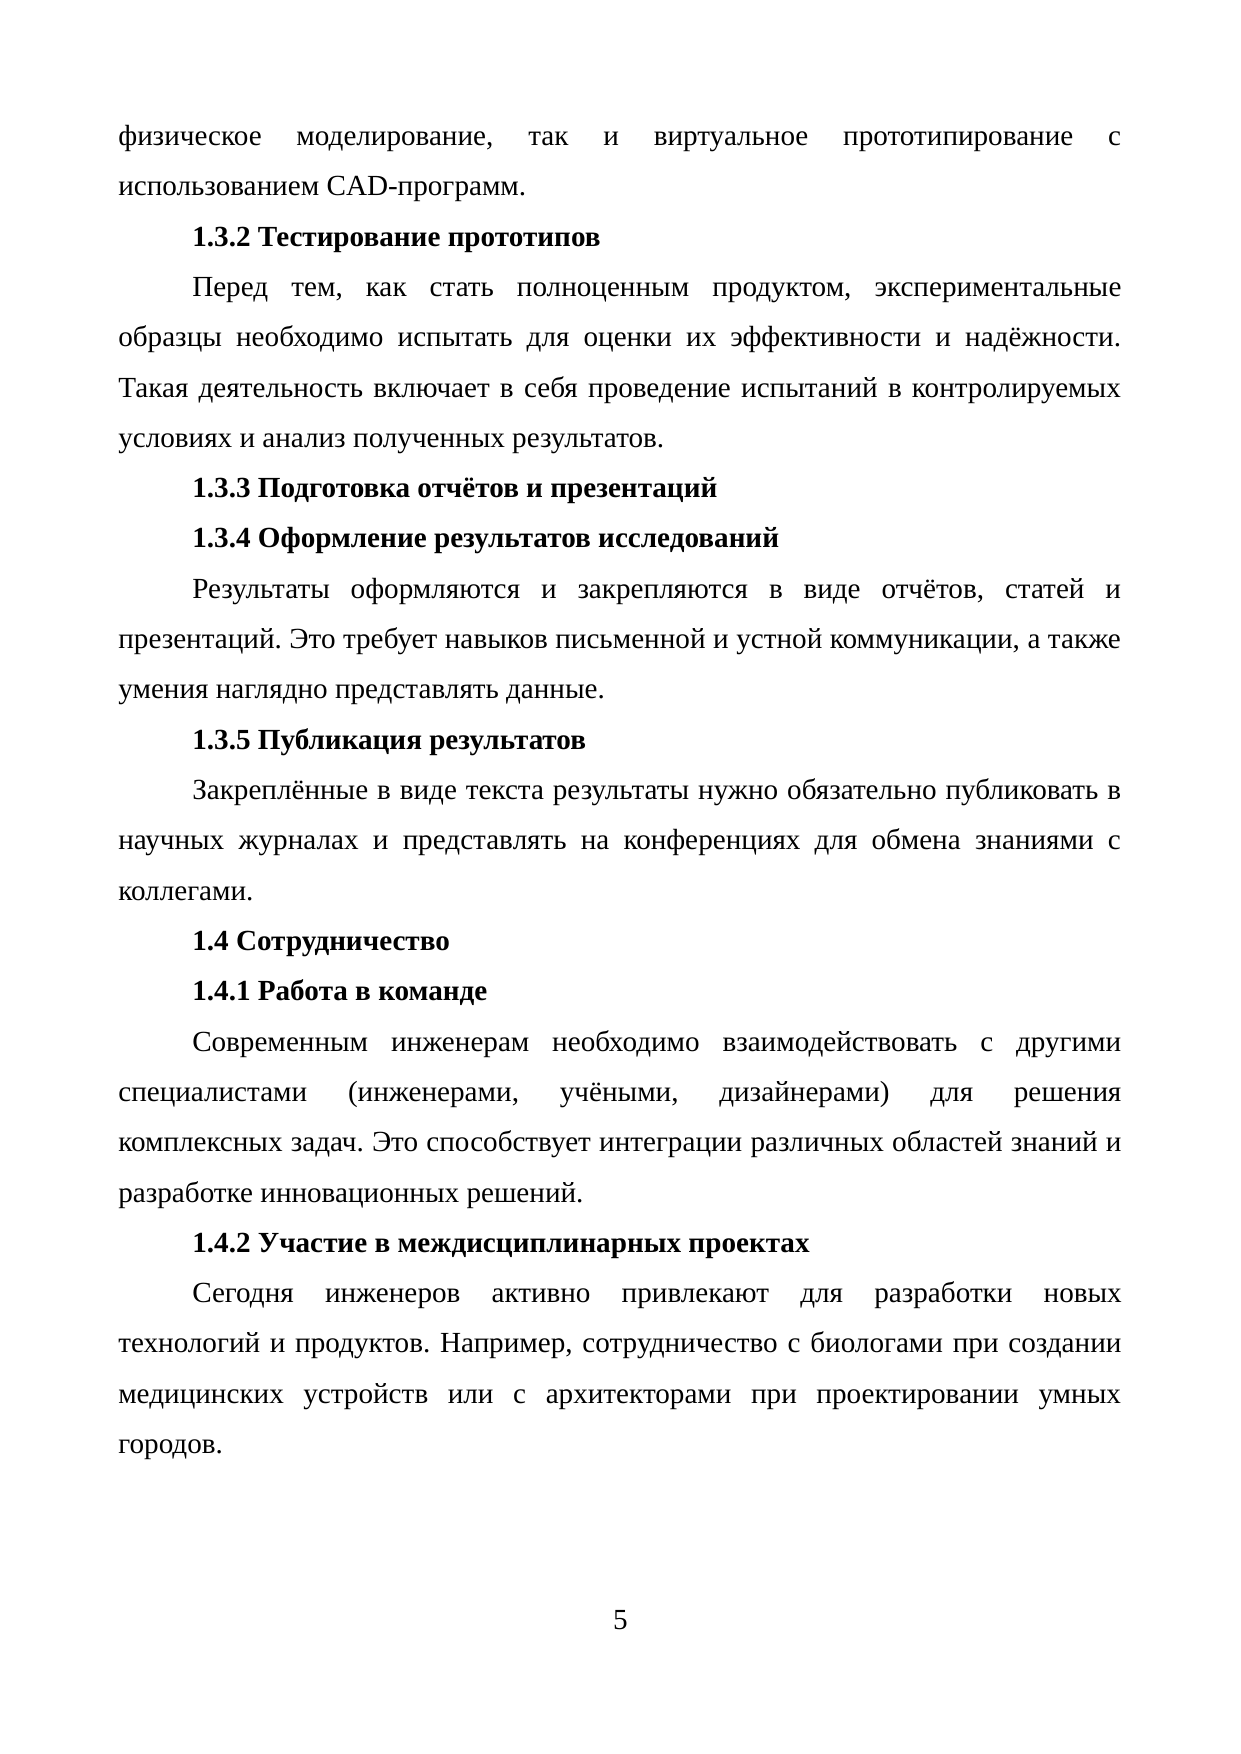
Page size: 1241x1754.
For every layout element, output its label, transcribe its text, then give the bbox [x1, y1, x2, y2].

subtitle Участие в междисциплинарных проектах [118, 1225, 1122, 1258]
subtitle Сотрудничество [118, 923, 1122, 957]
text Современным инженерам необходимо взаимодействовать с другими специалистами (инженерами, учёными, дизайнерами) для решения комплексных задач. Это способствует интеграции различных областей знаний и разработке инновационных решений. [118, 1024, 1122, 1208]
subtitle Работа в команде [118, 973, 1122, 1007]
subtitle Подготовка отчётов и презентаций [118, 470, 1122, 504]
text физическое моделирование, так и виртуальное прототипирование с использованием CAD-программ. [118, 118, 1122, 202]
subtitle Оформление результатов исследований [118, 521, 1122, 554]
subtitle Публикация результатов [118, 722, 1122, 755]
text Закреплённые в виде текста результаты нужно обязательно публиковать в научных журналах и представлять на конференциях для обмена знаниями с коллегами. [118, 772, 1122, 906]
text Результаты оформляются и закрепляются в виде отчётов, статей и презентаций. Это требует навыков письменной и устной коммуникации, а также умения наглядно представлять данные. [118, 571, 1122, 705]
subtitle Тестирование прототипов [118, 219, 1122, 252]
text Сегодня инженеров активно привлекают для разработки новых технологий и продуктов. Например, сотрудничество с биологами при создании медицинских устройств или с архитекторами при проектировании умных городов. [118, 1275, 1122, 1460]
text Перед тем, как стать полноценным продуктом, экспериментальные образцы необходимо испытать для оценки их эффективности и надёжности. Такая деятельность включает в себя проведение испытаний в контролируемых условиях и анализ полученных результатов. [118, 269, 1122, 453]
